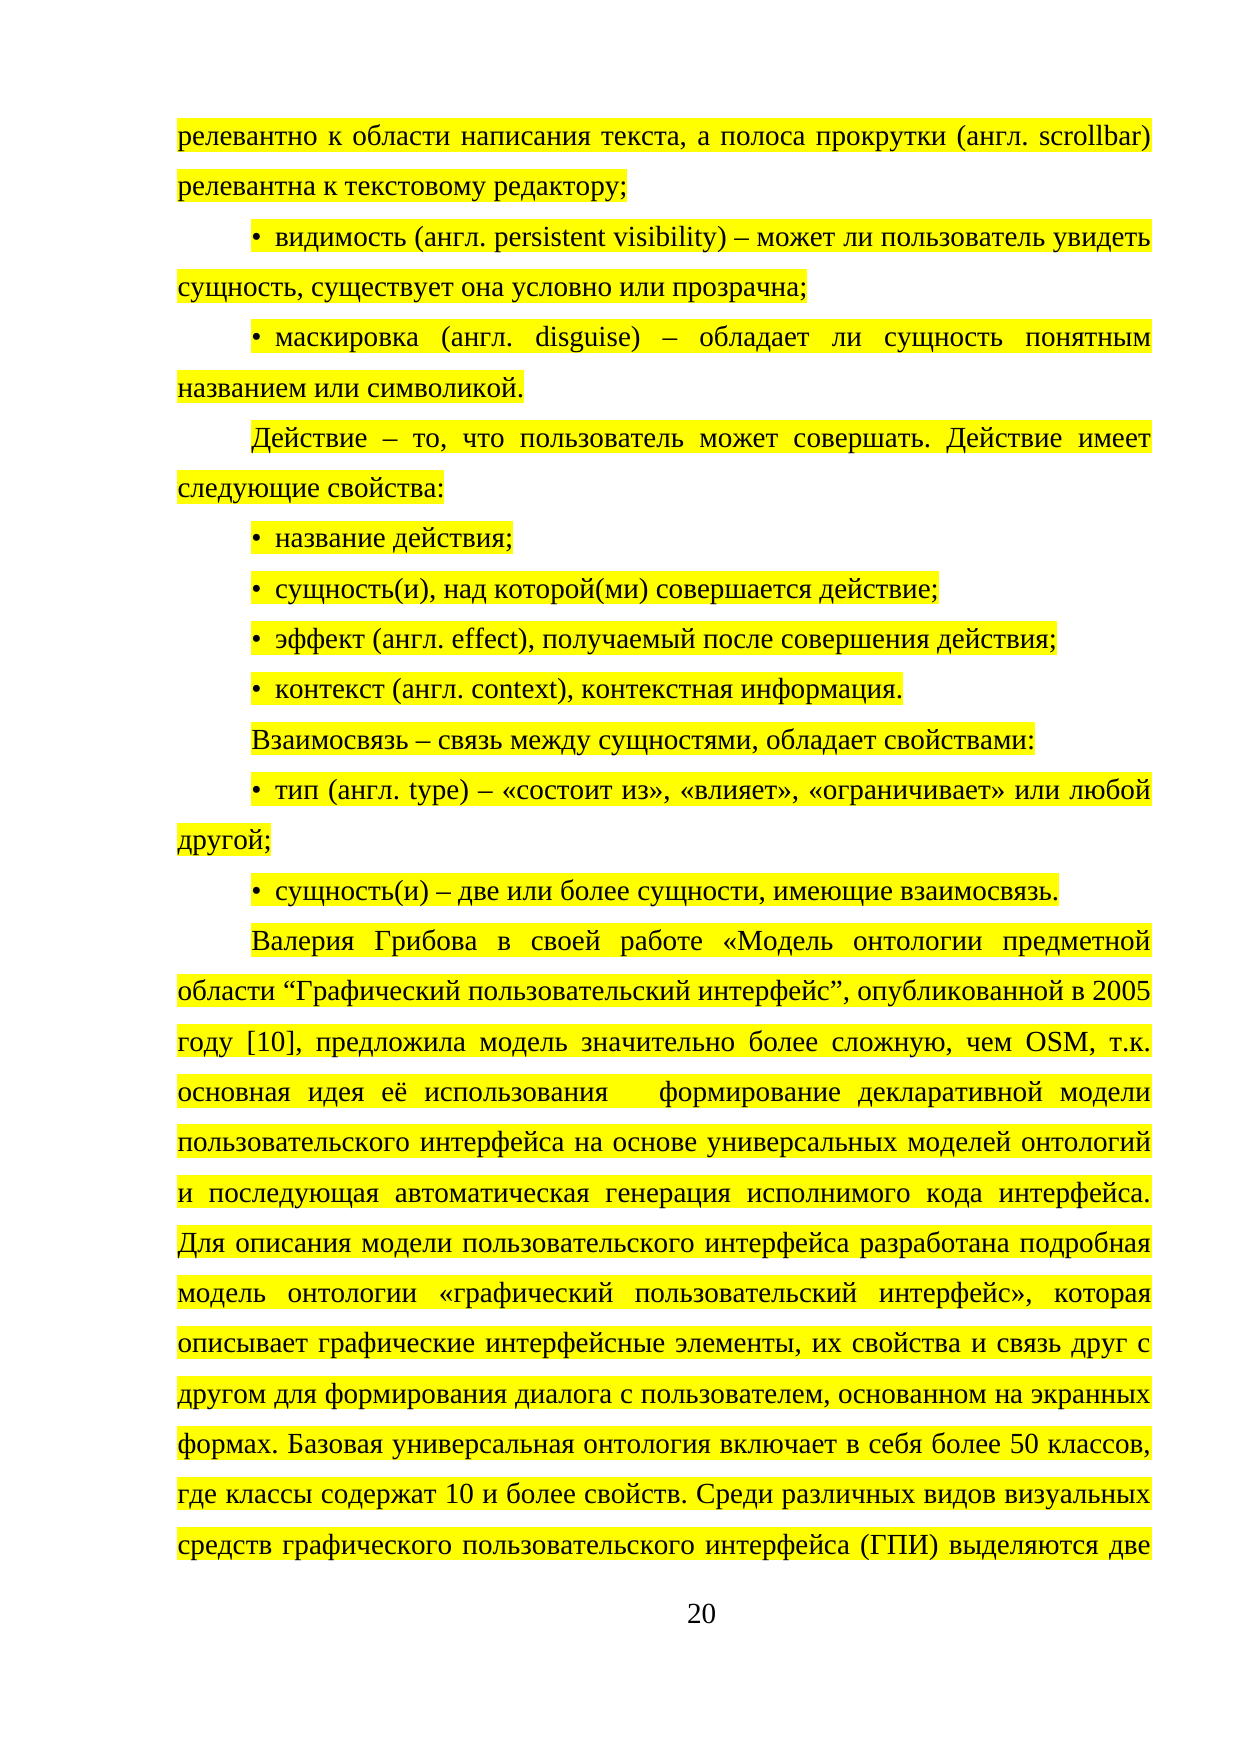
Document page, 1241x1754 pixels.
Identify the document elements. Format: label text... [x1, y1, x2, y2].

text • видимость (англ. persistent visibility) – может ли пользователь увидеть сущность, существует она условно или прозрачна; [177, 219, 1152, 303]
text • сущность(и), над которой(ми) совершается действие; [177, 571, 1152, 604]
text • эффект (англ. effect), получаемый после совершения действия; [177, 621, 1152, 655]
text • контекст (англ. context), контекстная информация. [177, 672, 1152, 705]
text • сущность(и) – две или более сущности, имеющие взаимосвязь. [177, 873, 1152, 906]
text Взаимосвязь – связь между сущностями, обладает свойствами: [177, 722, 1152, 755]
text релевантно к области написания текста, а полоса прокрутки (англ. scrollbar) релевантна к текстовому редактору; [177, 118, 1152, 202]
text • тип (англ. type) – «состоит из», «влияет», «ограничивает» или любой другой; [177, 772, 1152, 856]
text Валерия Грибова в своей работе «Модель онтологии предметной области “Графический пользовательский интерфейс”, опубликованной в 2005 году [10], предложила модель значительно более сложную, чем OSM, т.к. основная идея её использования формирование декларативной модели пользовательского интерфейса на основе универсальных моделей онтологий и последующая автоматическая генерация исполнимого кода интерфейса. Для описания модели пользовательского интерфейса разработана подробная модель онтологии «графический пользовательский интерфейс», которая описывает графические интерфейсные элементы, их свойства и связь друг с другом для формирования диалога с пользователем, основанном на экранных формах. Базовая универсальная онтология включает в себя более 50 классов, где классы содержат 10 и более свойств. Среди различных видов визуальных средств графического пользовательского интерфейса (ГПИ) выделяются две [177, 923, 1152, 1560]
text Действие – то, что пользователь может совершать. Действие имеет следующие свойства: [177, 420, 1152, 504]
text • название действия; [177, 521, 1152, 554]
text • маскировка (англ. disguise) – обладает ли сущность понятным названием или символикой. [177, 319, 1152, 403]
